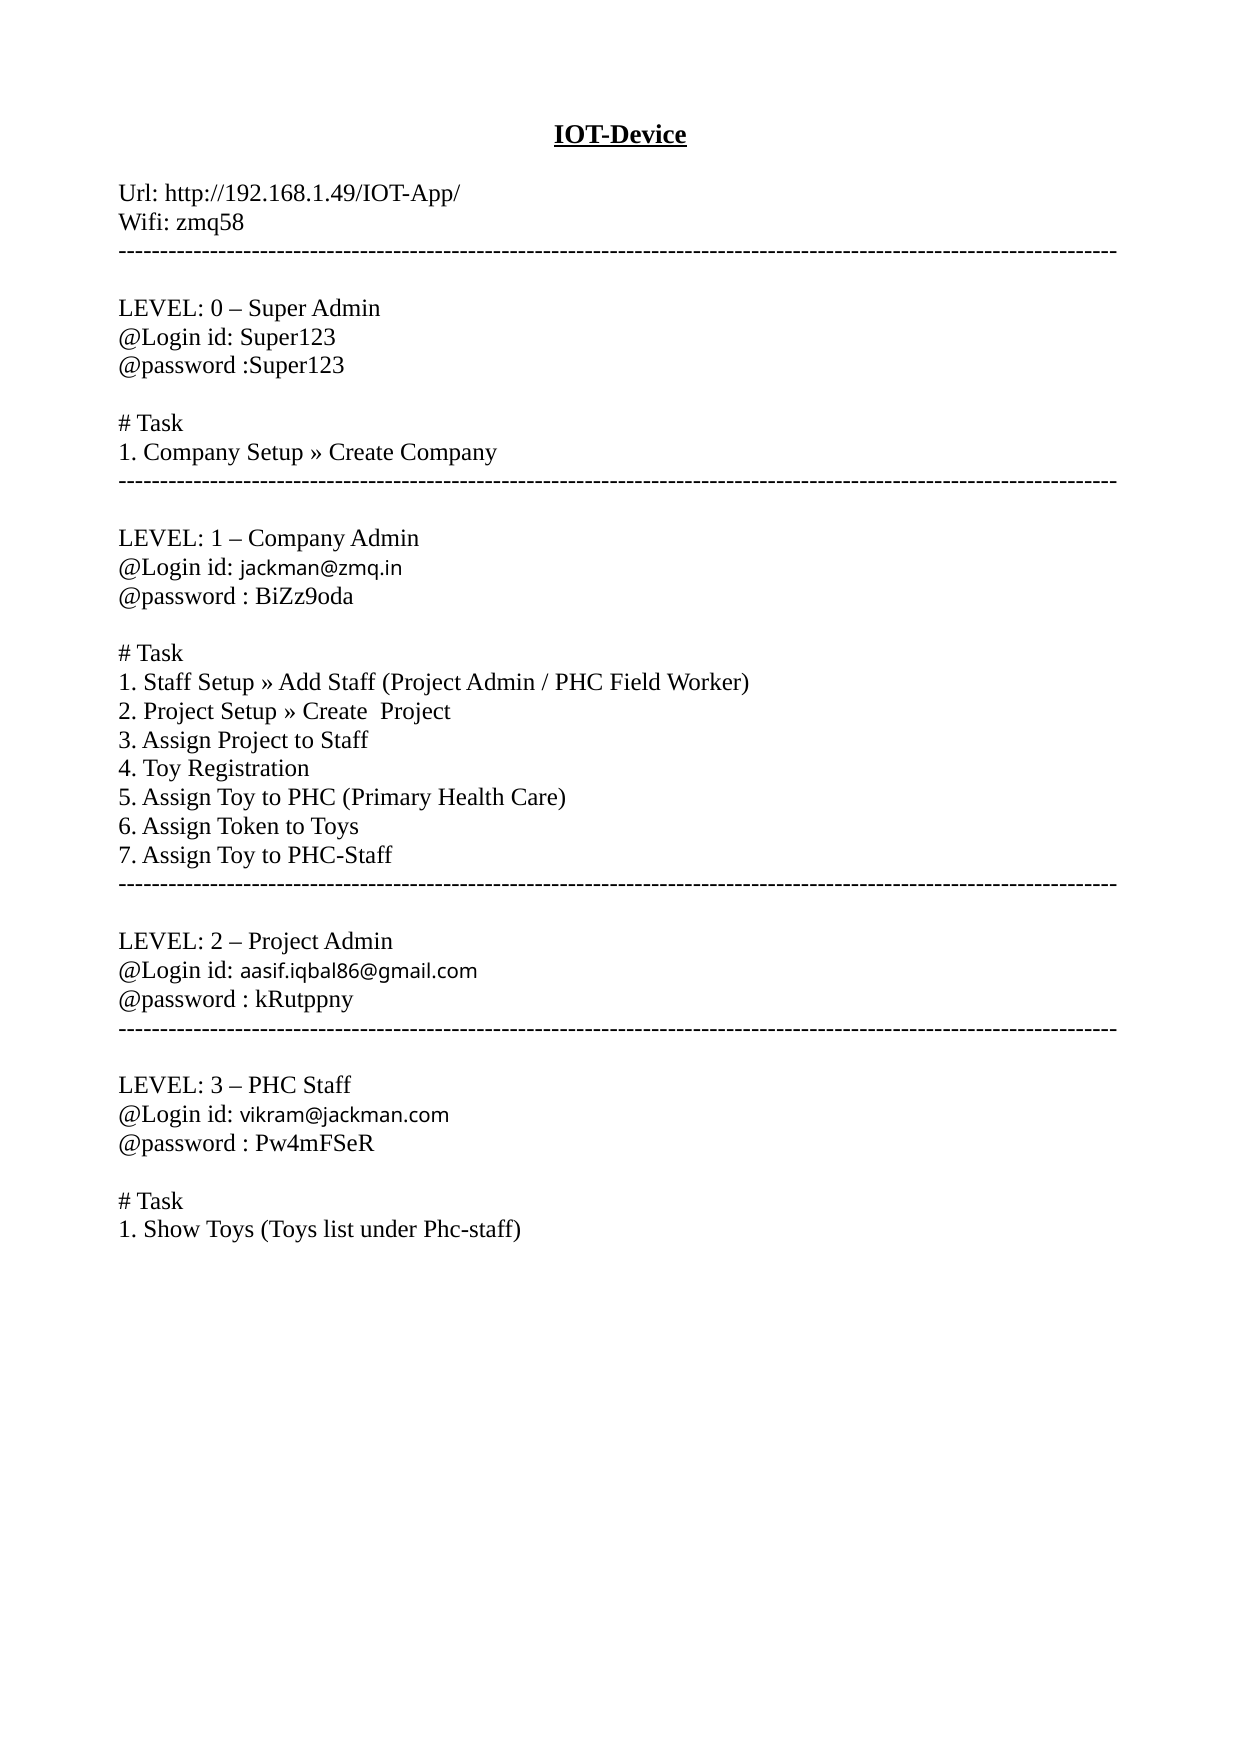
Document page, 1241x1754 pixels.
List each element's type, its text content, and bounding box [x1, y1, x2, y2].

text IOT-Device [118, 118, 1122, 149]
text ------------------------------------------------------------------------------------------------------------------------ [118, 868, 1122, 897]
text 1. Company Setup » Create Company [118, 437, 1122, 466]
text # Task [118, 1186, 1122, 1214]
text @password :Super123 [118, 351, 1122, 379]
text 6. Assign Token to Toys [118, 811, 1122, 840]
text 5. Assign Toy to PHC (Primary Health Care) [118, 782, 1122, 811]
text ------------------------------------------------------------------------------------------------------------------------ [118, 236, 1122, 264]
text @Login id: jackman@zmq.in [118, 552, 1122, 581]
text 7. Assign Toy to PHC-Staff [118, 840, 1122, 868]
text @Login id: Super123 [118, 322, 1122, 351]
text 4. Toy Registration [118, 753, 1122, 782]
text ------------------------------------------------------------------------------------------------------------------------ [118, 1013, 1122, 1042]
text Wifi: zmq58 [118, 207, 1122, 236]
text LEVEL: 3 – PHC Staff [118, 1070, 1122, 1099]
text @Login id: aasif.iqbal86@gmail.com [118, 955, 1122, 984]
text @password : kRutppny [118, 984, 1122, 1013]
text LEVEL: 2 – Project Admin [118, 926, 1122, 955]
text ------------------------------------------------------------------------------------------------------------------------ [118, 466, 1122, 494]
text @password : BiZz9oda [118, 581, 1122, 610]
text 2. Project Setup » Create Project [118, 696, 1122, 725]
text @password : Pw4mFSeR [118, 1128, 1122, 1157]
text LEVEL: 0 – Super Admin [118, 293, 1122, 322]
text # Task [118, 638, 1122, 667]
text @Login id: vikram@jackman.com [118, 1099, 1122, 1128]
text 1. Staff Setup » Add Staff (Project Admin / PHC Field Worker) [118, 667, 1122, 696]
text 1. Show Toys (Toys list under Phc-staff) [118, 1214, 1122, 1243]
text Url: http://192.168.1.49/IOT-App/ [118, 178, 1122, 207]
text 3. Assign Project to Staff [118, 725, 1122, 753]
text # Task [118, 408, 1122, 437]
text LEVEL: 1 – Company Admin [118, 523, 1122, 552]
